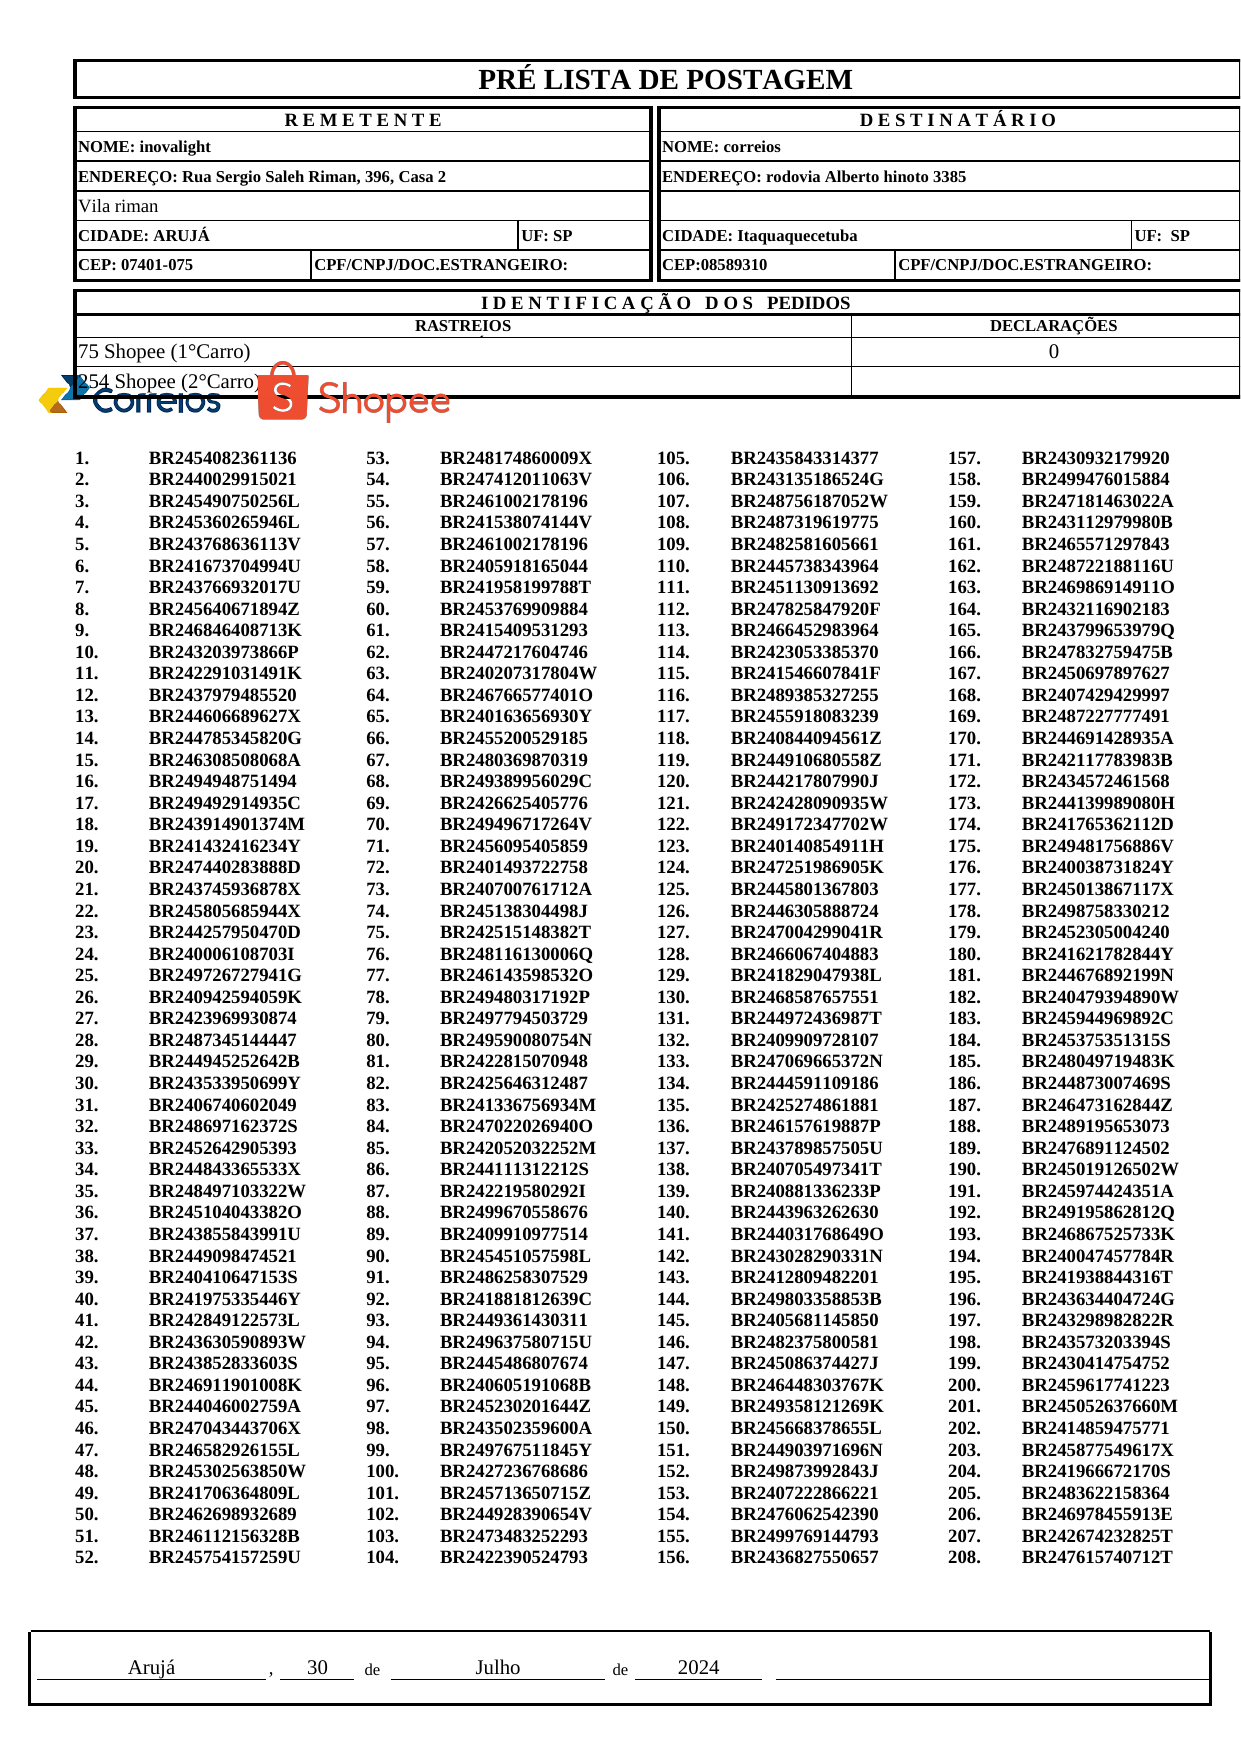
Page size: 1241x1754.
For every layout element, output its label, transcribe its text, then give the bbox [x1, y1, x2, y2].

list BR2437979485520 [75, 684, 329, 705]
list BR244972436987T [657, 1007, 911, 1029]
list BR2423053385370 [657, 641, 911, 662]
list BR2466067404883 [657, 943, 911, 964]
list BR240705497341T [657, 1158, 911, 1180]
list BR245805685944X [75, 899, 329, 921]
list BR2412809482201 [657, 1266, 911, 1288]
list BR248174860009X [366, 447, 620, 468]
list BR244139989080H [948, 792, 1240, 813]
list BR246448303767K [657, 1374, 911, 1395]
list BR2409910977514 [366, 1223, 620, 1244]
list BR244046002759A [75, 1395, 329, 1417]
list BR241706364809L [75, 1482, 329, 1503]
list BR2443963262630 [657, 1201, 911, 1223]
list BR249726727941G [75, 964, 329, 986]
list BR2465571297843 [948, 533, 1240, 554]
list BR2426625405776 [366, 792, 620, 813]
list BR2449361430311 [366, 1309, 620, 1331]
list BR241432416234Y [75, 835, 329, 856]
list BR246846408713K [75, 619, 329, 641]
list BR247004299041R [657, 921, 911, 943]
list BR2432116902183 [948, 598, 1240, 619]
list BR249389956029C [366, 770, 620, 792]
list BR243203973866P [75, 641, 329, 662]
list BR2454082361136 [75, 447, 329, 468]
list BR2434572461568 [948, 770, 1240, 792]
list BR2476062542390 [657, 1503, 911, 1525]
list BR240605191068B [366, 1374, 620, 1395]
list BR249481756886V [948, 835, 1240, 856]
list BR249803358853B [657, 1288, 911, 1309]
list BR2449098474521 [75, 1244, 329, 1266]
list BR2497794503729 [366, 1007, 620, 1029]
list BR2489195653073 [948, 1115, 1240, 1137]
list BR2476891124502 [948, 1137, 1240, 1158]
list BR2425274861881 [657, 1093, 911, 1115]
list BR245375351315S [948, 1029, 1240, 1050]
list BR248049719483K [948, 1050, 1240, 1072]
list BR245230201644Z [366, 1395, 620, 1417]
list BR240006108703I [75, 943, 329, 964]
list BR2455918083239 [657, 705, 911, 727]
list BR241621782844Y [948, 943, 1240, 964]
list BR240942594059K [75, 986, 329, 1007]
list BR2499769144793 [657, 1525, 911, 1546]
list BR240700761712A [366, 878, 620, 899]
list BR245104043382O [75, 1201, 329, 1223]
list BR248497103322W [75, 1180, 329, 1201]
list BR246766577401O [366, 684, 620, 705]
list BR240047457784R [948, 1244, 1240, 1266]
list BR243745936878X [75, 878, 329, 899]
list BR249590080754N [366, 1029, 620, 1050]
list BR240479394890W [948, 986, 1240, 1007]
list BR249492914935C [75, 792, 329, 813]
list BR244903971696N [657, 1438, 911, 1460]
list BR2487345144447 [75, 1029, 329, 1050]
list BR243135186524G [657, 468, 911, 490]
list BR243028290331N [657, 1244, 911, 1266]
list BR242291031491K [75, 662, 329, 684]
list BR245019126502W [948, 1158, 1240, 1180]
list BR2480369870319 [366, 748, 620, 770]
list BR245490750256L [75, 490, 329, 511]
list BR240038731824Y [948, 856, 1240, 878]
list BR240140854911H [657, 835, 911, 856]
list BR2444591109186 [657, 1072, 911, 1093]
list BR244843365533X [75, 1158, 329, 1180]
list BR2473483252293 [366, 1525, 620, 1546]
list BR247251986905K [657, 856, 911, 878]
list BR2427236768686 [366, 1460, 620, 1482]
list BR244785345820G [75, 727, 329, 748]
list BR2445486807674 [366, 1352, 620, 1374]
list BR2422815070948 [366, 1050, 620, 1072]
list BR2462698932689 [75, 1503, 329, 1525]
list BR243573203394S [948, 1331, 1240, 1352]
list BR247615740712T [948, 1546, 1240, 1568]
list BR243112979980B [948, 511, 1240, 533]
list BR242428090935W [657, 792, 911, 813]
list BR2430414754752 [948, 1352, 1240, 1374]
list BR245713650715Z [366, 1482, 620, 1503]
list BR245974424351A [948, 1180, 1240, 1201]
list BR240410647153S [75, 1266, 329, 1288]
list BR2407429429997 [948, 684, 1240, 705]
list BR243298982822R [948, 1309, 1240, 1331]
list BR246112156328B [75, 1525, 329, 1546]
list BR2487319619775 [657, 511, 911, 533]
list BR2450697897627 [948, 662, 1240, 684]
list BR2435843314377 [657, 447, 911, 468]
list BR245451057598L [366, 1244, 620, 1266]
list BR241881812639C [366, 1288, 620, 1309]
list BR2440029915021 [75, 468, 329, 490]
list BR2455200529185 [366, 727, 620, 748]
list BR240163656930Y [366, 705, 620, 727]
list BR247022026940O [366, 1115, 620, 1137]
list BR245013867117X [948, 878, 1240, 899]
list BR245668378655L [657, 1417, 911, 1438]
list BR2452305004240 [948, 921, 1240, 943]
list BR2405681145850 [657, 1309, 911, 1331]
list BR249637580715U [366, 1331, 620, 1352]
list BR2461002178196 [366, 490, 620, 511]
list BR246978455913E [948, 1503, 1240, 1525]
list BR2451130913692 [657, 576, 911, 598]
list BR2423969930874 [75, 1007, 329, 1029]
list BR247825847920F [657, 598, 911, 619]
list BR243502359600A [366, 1417, 620, 1438]
list BR241975335446Y [75, 1288, 329, 1309]
list BR245877549617X [948, 1438, 1240, 1460]
list BR2446305888724 [657, 899, 911, 921]
list BR2453769909884 [366, 598, 620, 619]
list BR2494948751494 [75, 770, 329, 792]
list BR243799653979Q [948, 619, 1240, 641]
list BR2415409531293 [366, 619, 620, 641]
list BR2487227777491 [948, 705, 1240, 727]
list BR246911901008K [75, 1374, 329, 1395]
list BR245944969892C [948, 1007, 1240, 1029]
list BR2436827550657 [657, 1546, 911, 1568]
list BR244676892199N [948, 964, 1240, 986]
list BR246143598532O [366, 964, 620, 986]
list BR241538074144V [366, 511, 620, 533]
list BR248756187052W [657, 490, 911, 511]
list BR2422390524793 [366, 1546, 620, 1568]
list BR248697162372S [75, 1115, 329, 1137]
list BR244945252642B [75, 1050, 329, 1072]
list BR249480317192P [366, 986, 620, 1007]
list BR247440283888D [75, 856, 329, 878]
list BR243766932017U [75, 576, 329, 598]
list BR2445738343964 [657, 554, 911, 576]
list BR240844094561Z [657, 727, 911, 748]
list BR242219580292I [366, 1180, 620, 1201]
list BR243630590893W [75, 1331, 329, 1352]
list BR246582926155L [75, 1438, 329, 1460]
list BR2405918165044 [366, 554, 620, 576]
list BR248116130006Q [366, 943, 620, 964]
list BR2425646312487 [366, 1072, 620, 1093]
list BR2459617741223 [948, 1374, 1240, 1395]
list BR2482581605661 [657, 533, 911, 554]
list BR248722188116U [948, 554, 1240, 576]
list BR2486258307529 [366, 1266, 620, 1288]
list BR242052032252M [366, 1137, 620, 1158]
list BR246473162844Z [948, 1093, 1240, 1115]
list BR247043443706X [75, 1417, 329, 1438]
list BR2406740602049 [75, 1093, 329, 1115]
list BR244691428935A [948, 727, 1240, 748]
list BR241938844316T [948, 1266, 1240, 1288]
list BR2409909728107 [657, 1029, 911, 1050]
list BR2401493722758 [366, 856, 620, 878]
list BR2461002178196 [366, 533, 620, 554]
list BR2489385327255 [657, 684, 911, 705]
list BR246157619887P [657, 1115, 911, 1137]
list BR247069665372N [657, 1050, 911, 1072]
list BR244111312212S [366, 1158, 620, 1180]
list BR240881336233P [657, 1180, 911, 1201]
list BR244910680558Z [657, 748, 911, 770]
list BR245302563850W [75, 1460, 329, 1482]
list BR243852833603S [75, 1352, 329, 1374]
list BR2482375800581 [657, 1331, 911, 1352]
list BR2468587657551 [657, 986, 911, 1007]
list BR241546607841F [657, 662, 911, 684]
list BR241966672170S [948, 1460, 1240, 1482]
list BR245640671894Z [75, 598, 329, 619]
list BR241958199788T [366, 576, 620, 598]
list BR247832759475B [948, 641, 1240, 662]
list BR242515148382T [366, 921, 620, 943]
list BR246986914911O [948, 576, 1240, 598]
list BR241673704994U [75, 554, 329, 576]
list BR247412011063V [366, 468, 620, 490]
list BR244873007469S [948, 1072, 1240, 1093]
list BR243768636113V [75, 533, 329, 554]
list BR244257950470D [75, 921, 329, 943]
list BR240207317804W [366, 662, 620, 684]
list BR241829047938L [657, 964, 911, 986]
list BR249358121269K [657, 1395, 911, 1417]
list BR245360265946L [75, 511, 329, 533]
list BR249496717264V [366, 813, 620, 835]
list BR246867525733K [948, 1223, 1240, 1244]
list BR246308508068A [75, 748, 329, 770]
list BR2498758330212 [948, 899, 1240, 921]
list BR243789857505U [657, 1137, 911, 1158]
list BR241765362112D [948, 813, 1240, 835]
list BR249172347702W [657, 813, 911, 835]
list BR244928390654V [366, 1503, 620, 1525]
list BR245754157259U [75, 1546, 329, 1568]
list BR2414859475771 [948, 1417, 1240, 1438]
list BR2445801367803 [657, 878, 911, 899]
list BR244606689627X [75, 705, 329, 727]
list BR242849122573L [75, 1309, 329, 1331]
list BR243855843991U [75, 1223, 329, 1244]
list BR243634404724G [948, 1288, 1240, 1309]
list BR242117783983B [948, 748, 1240, 770]
list BR2466452983964 [657, 619, 911, 641]
list BR247181463022A [948, 490, 1240, 511]
list BR2456095405859 [366, 835, 620, 856]
list BR2499476015884 [948, 468, 1240, 490]
list BR245138304498J [366, 899, 620, 921]
list BR2452642905393 [75, 1137, 329, 1158]
list BR244031768649O [657, 1223, 911, 1244]
list BR243914901374M [75, 813, 329, 835]
list BR243533950699Y [75, 1072, 329, 1093]
list BR245052637660M [948, 1395, 1240, 1417]
list BR249195862812Q [948, 1201, 1240, 1223]
list BR2499670558676 [366, 1201, 620, 1223]
list BR242674232825T [948, 1525, 1240, 1546]
list BR249767511845Y [366, 1438, 620, 1460]
list BR241336756934M [366, 1093, 620, 1115]
list BR2483622158364 [948, 1482, 1240, 1503]
list BR2430932179920 [948, 447, 1240, 468]
list BR244217807990J [657, 770, 911, 792]
list BR2447217604746 [366, 641, 620, 662]
list BR249873992843J [657, 1460, 911, 1482]
list BR2407222866221 [657, 1482, 911, 1503]
list BR245086374427J [657, 1352, 911, 1374]
